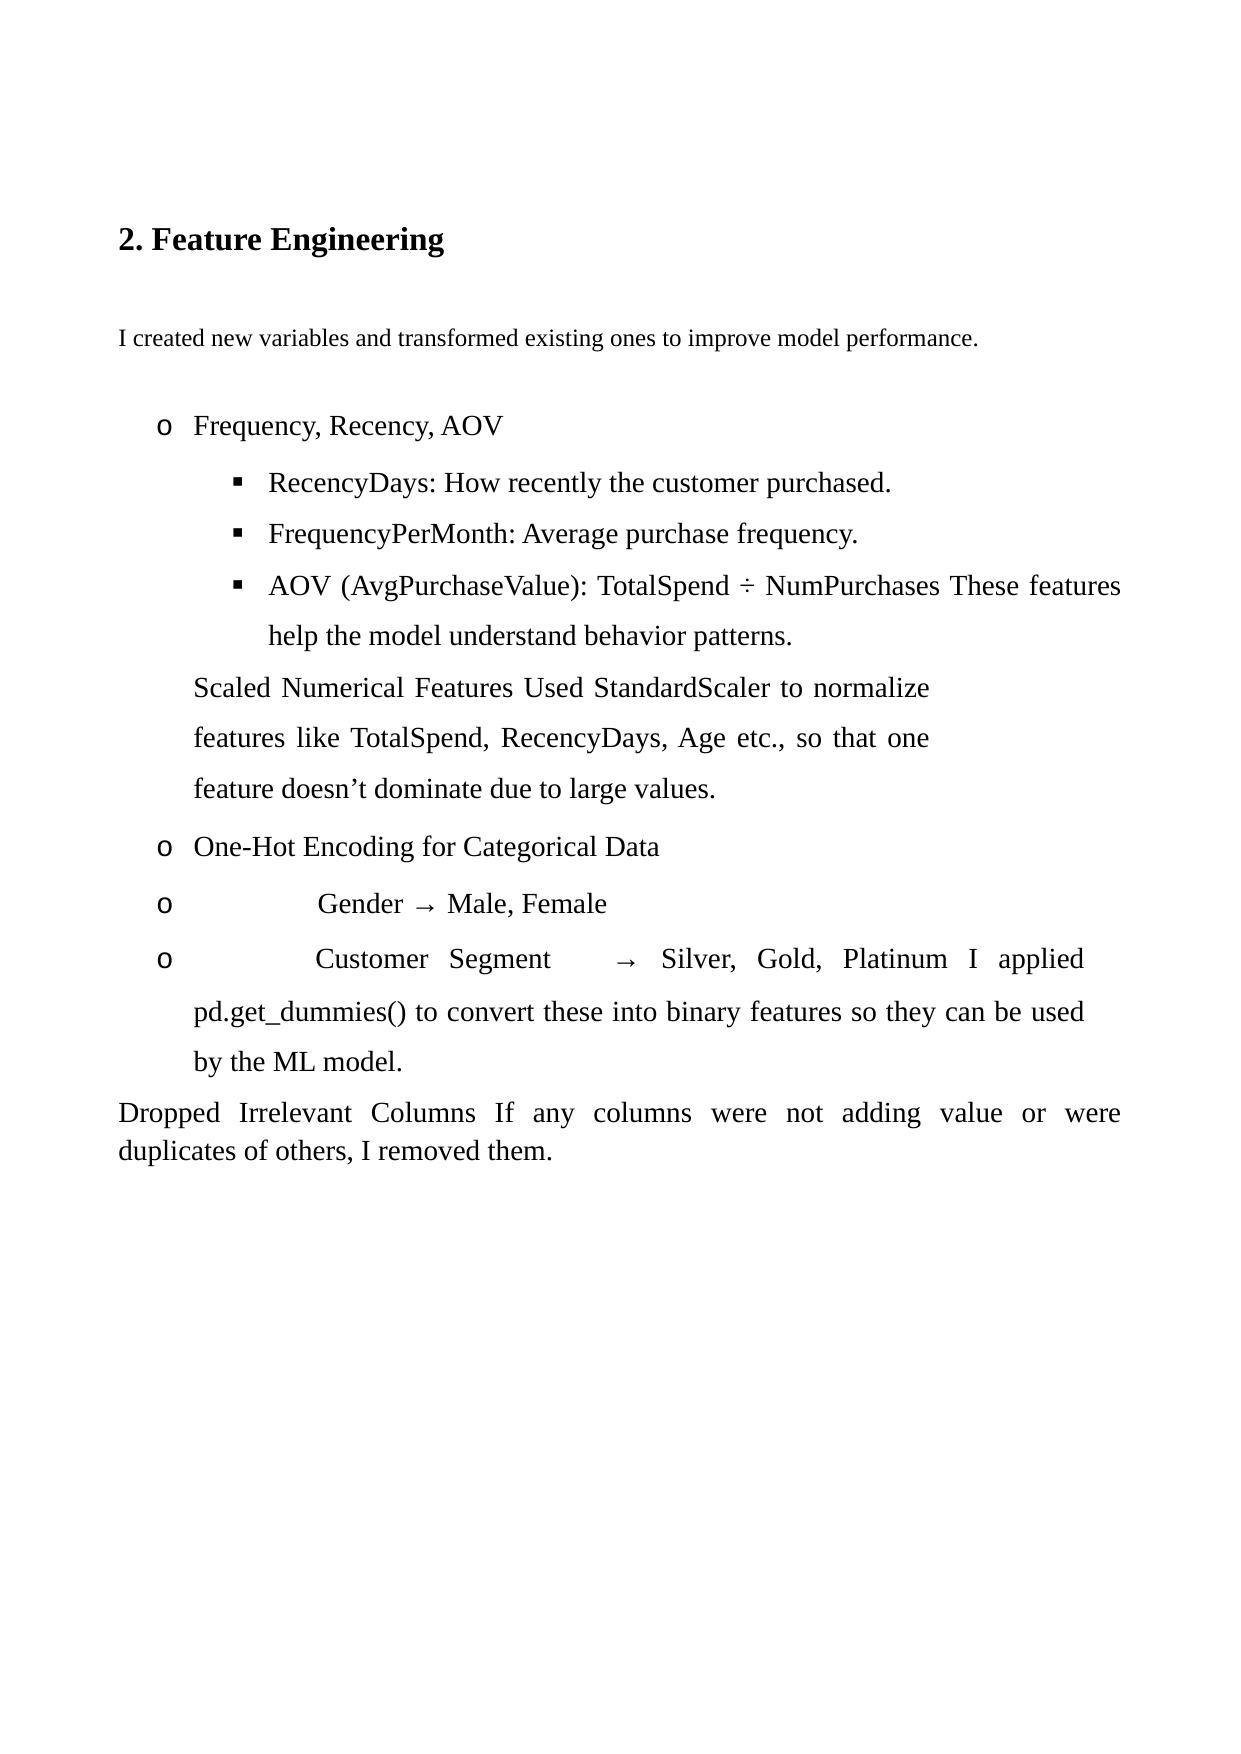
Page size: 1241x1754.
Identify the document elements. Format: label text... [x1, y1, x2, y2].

list Frequency, Recency, AOV [156, 408, 1122, 444]
list Customer Segment → Silver, Gold, Platinum I applied pd.get_dummies() to convert these into binary features so they can be used by the ML model. [156, 941, 1085, 1078]
subtitle 2. Feature Engineering [118, 219, 1122, 258]
list RecencyDays: How recently the customer purchased. [231, 465, 1122, 499]
text Scaled Numerical Features Used StandardScaler to normalize features like TotalSpend, RecencyDays, Age etc., so that one feature doesn’t dominate due to large values. [193, 670, 931, 804]
text I created new variables and transformed existing ones to improve model performance. [118, 323, 1122, 352]
list FrequencyPerMonth: Average purchase frequency. [231, 517, 1122, 550]
list One-Hot Encoding for Categorical Data [156, 829, 1085, 865]
list AOV (AvgPurchaseValue): TotalSpend ÷ NumPurchases These features help the model understand behavior patterns. [231, 568, 1122, 652]
text Dropped Irrelevant Columns If any columns were not adding value or were duplicates of others, I removed them. [118, 1095, 1122, 1167]
list Gender → Male, Female [156, 886, 1122, 922]
